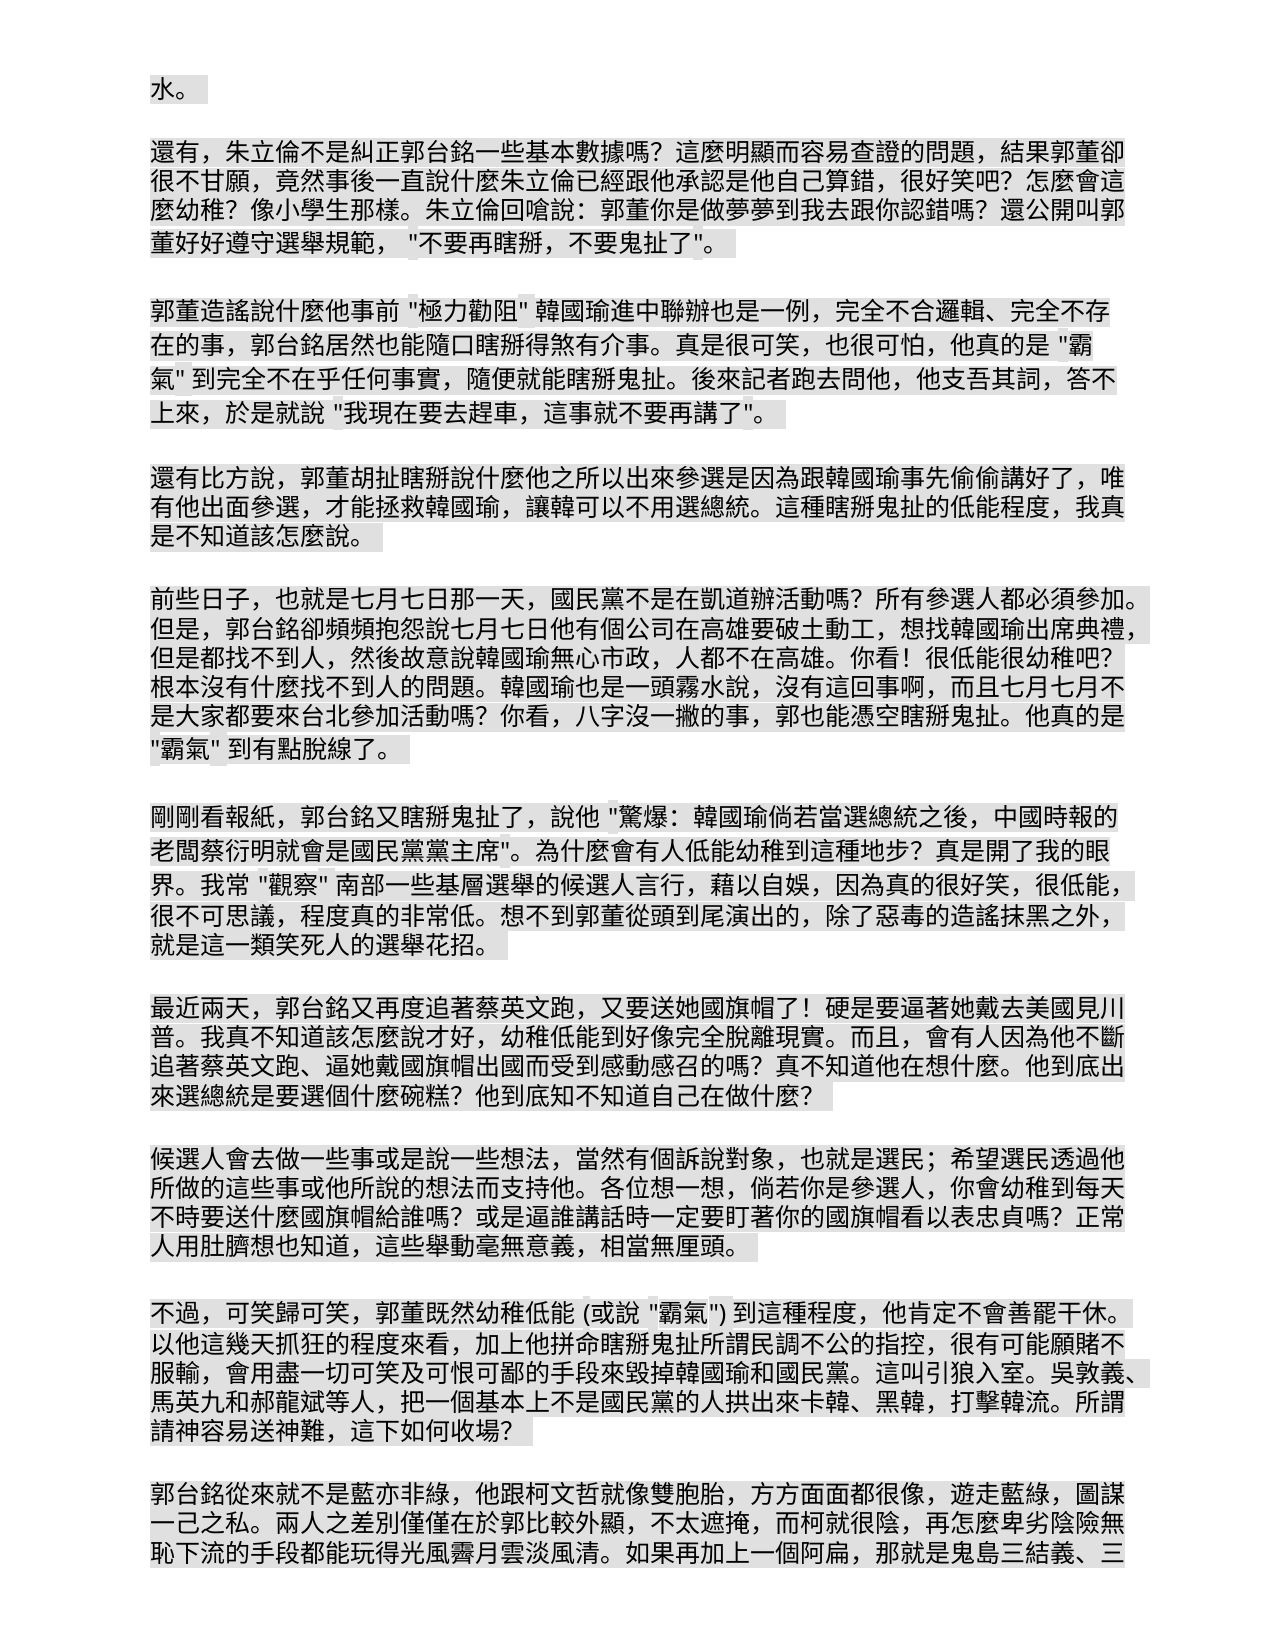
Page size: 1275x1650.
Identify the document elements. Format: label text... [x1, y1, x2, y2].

text 卡韓政變 (115)：鬼島三結義 陳真 2019. 07. 12. 我長這麼大，見識過台灣上百次選舉，頭一次見到像郭台銘這樣的候選人，水平非常低，前所未見。當然，我所謂 "前所未見" 指的是過去大約十幾年來的縣市長或立委或總統選舉這個層次。至於基層選舉，類似郭董的候選人，當然比比皆是。 我常特別留意南部偏遠地區的一些基層選舉，例如縣議員或鄉鎮長選舉，總覺得這類選舉真是大可作廢，因為候選人水平普遍非常低。我講的 "水平" 並非一般所謂學經歷，而是指選戰過程所呈現的幼稚、可笑與卑鄙。缺德卑劣這部份姑且不說，光說幼稚可笑的部份，郭董就幾乎全部演練過一遍，而且不斷往下探底，看不到下限。 郭董這兩天哭了！向韓國瑜哭訴，求韓放手，求韓覺悟，還說「就算大哥拜託你了」，求韓讓給他當總統；居然還說當完一任或兩任總統之後一定會讓韓國瑜接班。很可笑吧。我指的可笑不是哭本身，而是哪有人選舉選成這樣的？就好像賽跑時哪有人會邊跑邊哭，向其他選手哭訴拜託跑慢一點，讓我贏，我贏一次或兩次之後就一定會讓你贏。 基層選舉確實經常會有這類 "協商"，而且往往還會帶槍帶刀出席，加強協商的 "說服力"。但是，總統選舉哪有水平這麼低的？就算要協商也不是比賽快結束時才來協商。這有個選舉術語就叫做 "搓圓仔湯"，在選舉開跑前就會先把主要對手給搓掉，看是用錢買賣或動刀槍，通常是兩者兼具。 哭，通常也是催票很有用的一招。許多時候是候選人全家老小會一起出來哭，個個哭成淚人兒，有的還會跪著哭。1992年，陳其邁的父親陳哲男 (過去是李登輝的愛將，後來成為阿扁的心腹，是個大貪官) 出來選立委，投票前夕就是和他太太兩人一起哭，而且是跪在宣傳車上沿路哭，終於當上立委。 基本上，我不認為郭董是故意要哭給大家看以騙取同情票。當然，他心裏究竟怎麼想，沒法確知，我只是憑感覺那應該不是苦肉計，而是身心俱疲的自然反應；畢竟每天拼命撒錢、每天搞抹黑，選得那麼辛苦，卻還是無法穩操勝券，心中感受當然不好。 姑且不說或明或暗的各種針對韓國瑜的造謠抹黑 (指控韓國瑜有私生子一事，雖是綠營吳董--吳子嘉所造謠，但他造謠前後頻頻喬裝易容，偷偷摸摸和郭台銘的一位親信接觸)，光說幼稚可笑的部份： 郭台銘很明顯有一種隨口說謊造謠的習慣。說謊造謠是很卑鄙的，但我想說的是它的可笑與幼稚成份。比方說，國民黨參選人都必須簽署一份公約，規範種種選舉作為，例如不可用奧步，不可脫黨參選等等。但是，郭董就是不肯簽，而且還叫其他參選人也統統不要簽。但是，大家還是馬上全都簽了。 這事已經過了三個月，郭董還是不簽。這兩天卻突然大罵說你們怎麼不陪我一起簽？還說什麼別人都沒有親自簽 (這當然不是事實)，"為何要陷我於不義？" (實在聽不懂他在說什麼)，然後就這樣語無倫次不知道在鬧什麼，鬧個不停，說什麼他做生意簽約每次都至少要閱讀10分鐘簽約內容才會簽，為何大家簽得那麼快？真是好奇怪哦！大家聽得一頭霧水。 還有，朱立倫不是糾正郭台銘一些基本數據嗎？這麼明顯而容易查證的問題，結果郭董卻很不甘願，竟然事後一直說什麼朱立倫已經跟他承認是他自己算錯，很好笑吧？怎麼會這麼幼稚？像小學生那樣。朱立倫回嗆說：郭董你是做夢夢到我去跟你認錯嗎？還公開叫郭董好好遵守選舉規範， "不要再瞎掰，不要鬼扯了"。 郭董造謠說什麼他事前 "極力勸阻" 韓國瑜進中聯辦也是一例，完全不合邏輯、完全不存在的事，郭台銘居然也能隨口瞎掰得煞有介事。真是很可笑，也很可怕，他真的是 "霸氣" 到完全不在乎任何事實，隨便就能瞎掰鬼扯。後來記者跑去問他，他支吾其詞，答不上來，於是就說 "我現在要去趕車，這事就不要再講了"。 還有比方說，郭董胡扯瞎掰說什麼他之所以出來參選是因為跟韓國瑜事先偷偷講好了，唯有他出面參選，才能拯救韓國瑜，讓韓可以不用選總統。這種瞎掰鬼扯的低能程度，我真是不知道該怎麼說。 前些日子，也就是七月七日那一天，國民黨不是在凱道辦活動嗎？所有參選人都必須參加。但是，郭台銘卻頻頻抱怨說七月七日他有個公司在高雄要破土動工，想找韓國瑜出席典禮，但是都找不到人，然後故意說韓國瑜無心市政，人都不在高雄。你看！很低能很幼稚吧？根本沒有什麼找不到人的問題。韓國瑜也是一頭霧水說，沒有這回事啊，而且七月七月不是大家都要來台北參加活動嗎？你看，八字沒一撇的事，郭也能憑空瞎掰鬼扯。他真的是 "霸氣" 到有點脫線了。 剛剛看報紙，郭台銘又瞎掰鬼扯了，說他 "驚爆：韓國瑜倘若當選總統之後，中國時報的老闆蔡衍明就會是國民黨黨主席"。為什麼會有人低能幼稚到這種地步？真是開了我的眼界。我常 "觀察" 南部一些基層選舉的候選人言行，藉以自娛，因為真的很好笑，很低能，很不可思議，程度真的非常低。想不到郭董從頭到尾演出的，除了惡毒的造謠抹黑之外，就是這一類笑死人的選舉花招。 最近兩天，郭台銘又再度追著蔡英文跑，又要送她國旗帽了！硬是要逼著她戴去美國見川普。我真不知道該怎麼說才好，幼稚低能到好像完全脫離現實。而且，會有人因為他不斷追著蔡英文跑、逼她戴國旗帽出國而受到感動感召的嗎？真不知道他在想什麼。他到底出來選總統是要選個什麼碗糕？他到底知不知道自己在做什麼？ 候選人會去做一些事或是說一些想法，當然有個訴說對象，也就是選民；希望選民透過他所做的這些事或他所說的想法而支持他。各位想一想，倘若你是參選人，你會幼稚到每天不時要送什麼國旗帽給誰嗎？或是逼誰講話時一定要盯著你的國旗帽看以表忠貞嗎？正常人用肚臍想也知道，這些舉動毫無意義，相當無厘頭。 不過，可笑歸可笑，郭董既然幼稚低能 (或說 "霸氣") 到這種程度，他肯定不會善罷干休。以他這幾天抓狂的程度來看，加上他拼命瞎掰鬼扯所謂民調不公的指控，很有可能願賭不服輸，會用盡一切可笑及可恨可鄙的手段來毀掉韓國瑜和國民黨。這叫引狼入室。吳敦義、馬英九和郝龍斌等人，把一個基本上不是國民黨的人拱出來卡韓、黑韓，打擊韓流。所謂請神容易送神難，這下如何收場？ 郭台銘從來就不是藍亦非綠，他跟柯文哲就像雙胞胎，方方面面都很像，遊走藍綠，圖謀一己之私。兩人之差別僅僅在於郭比較外顯，不太遮掩，而柯就很陰，再怎麼卑劣陰險無恥下流的手段都能玩得光風霽月雲淡風清。如果再加上一個阿扁，那就是鬼島三結義、三位一體了。使壞的方式各有千秋，但本質一致。 ================= 脫黨伏筆？郭台銘向韓國瑜最後喊話「就算大哥拜託你」 2019-07-11 聯合報 記者王寓中╱即時報導 國民黨總統初選參選人郭台銘今晚上年代政論節目「新聞面對面」接受訪問，首度透過，過去沒有想過脫黨參選，但面對國民黨初選民調顯然有問題，他將發球權丟回給高雄市長韓國瑜，表示要等到下周一看韓國瑜怎麼發球，他再來回應，等於在初選民調最後，為是否脫黨參選總統，預留伏筆。 郭台銘並向韓國瑜最後喊話，表示他是韓國瑜大哥的同學，「希望你好好的思考，這一兩天，不要受外界的打擾，我覺得你是一個有擔當、有勇氣、有領袖魅力的，就算大哥做了4年，你把高雄做好了，人民自會選擇」，節目最後，郭台銘甚至向韓國瑜說出：「就算大哥拜託你」的話。 [150, 75, 1125, 1568]
